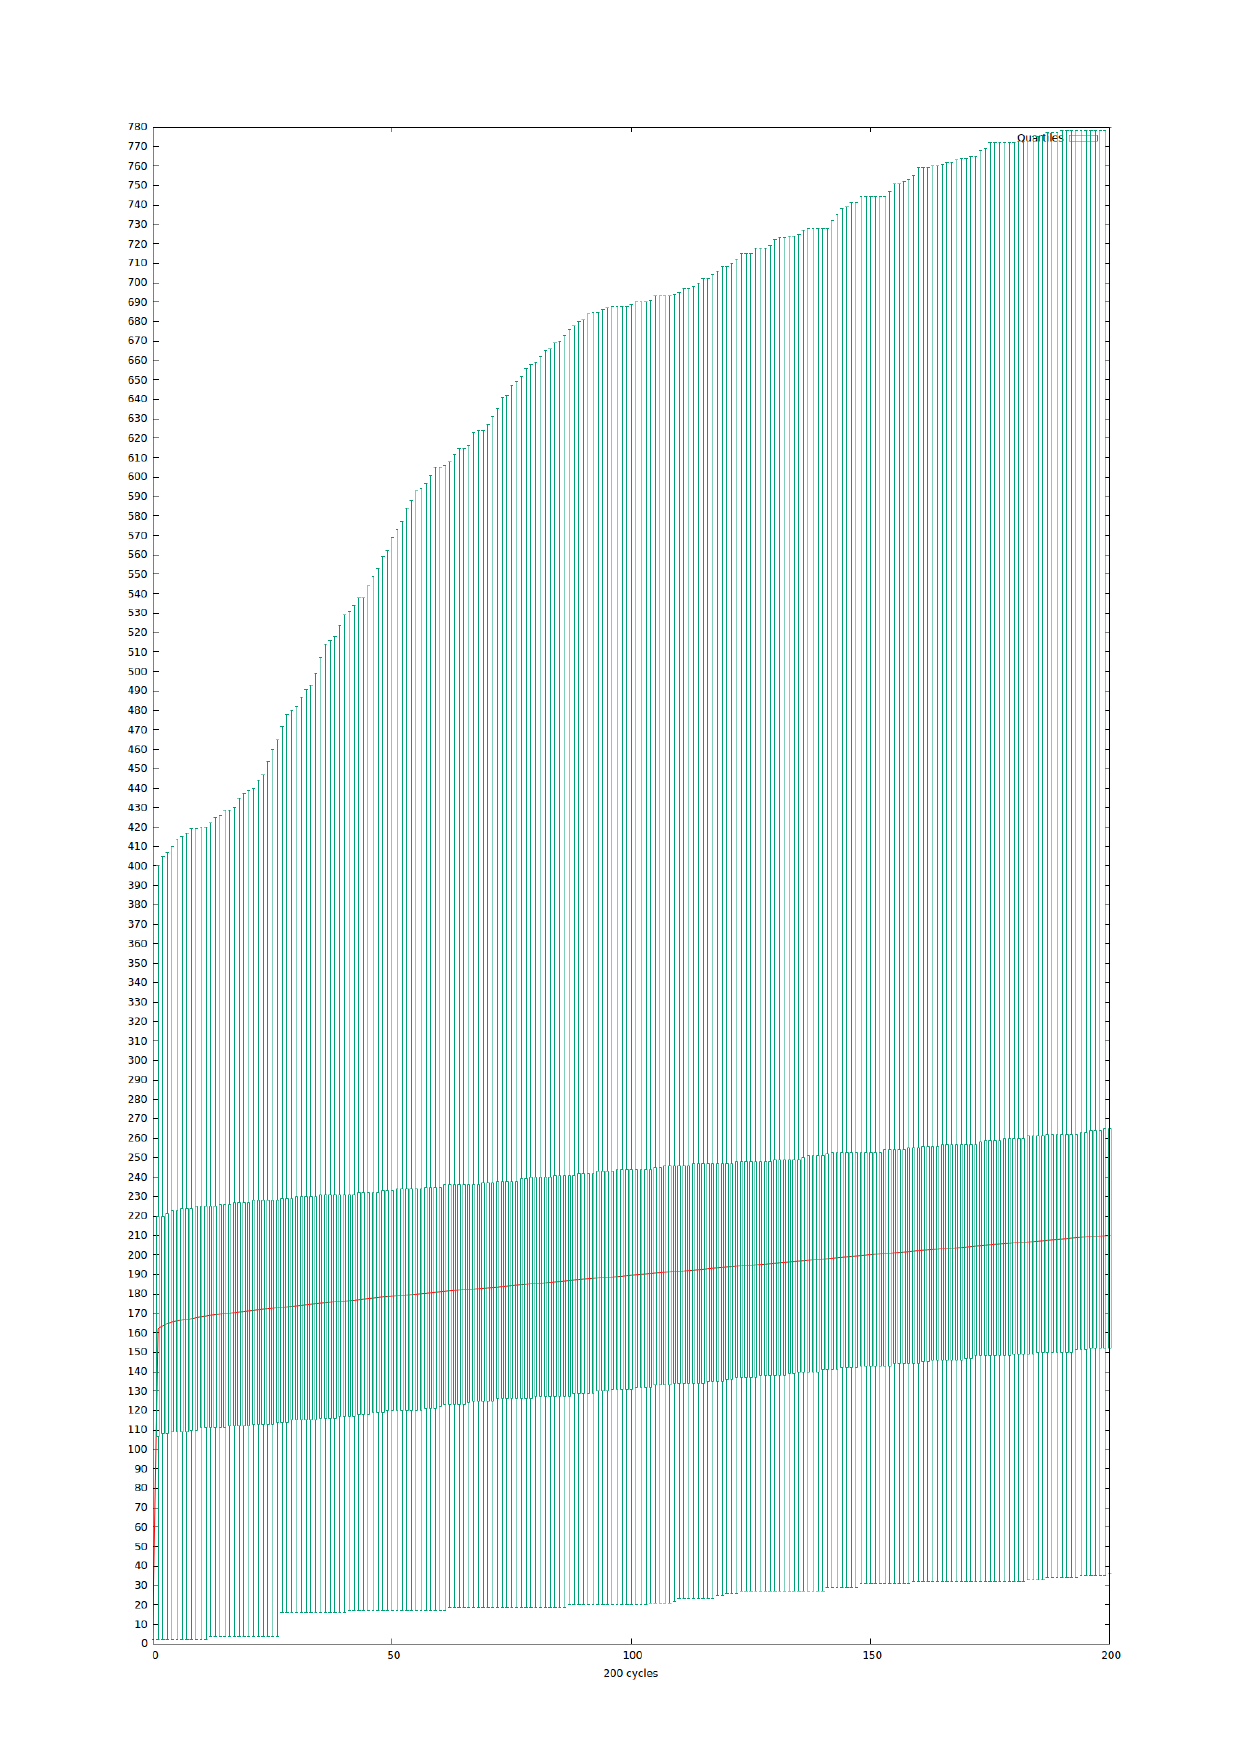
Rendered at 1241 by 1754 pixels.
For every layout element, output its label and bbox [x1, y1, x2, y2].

picture [118, 118, 1123, 1680]
